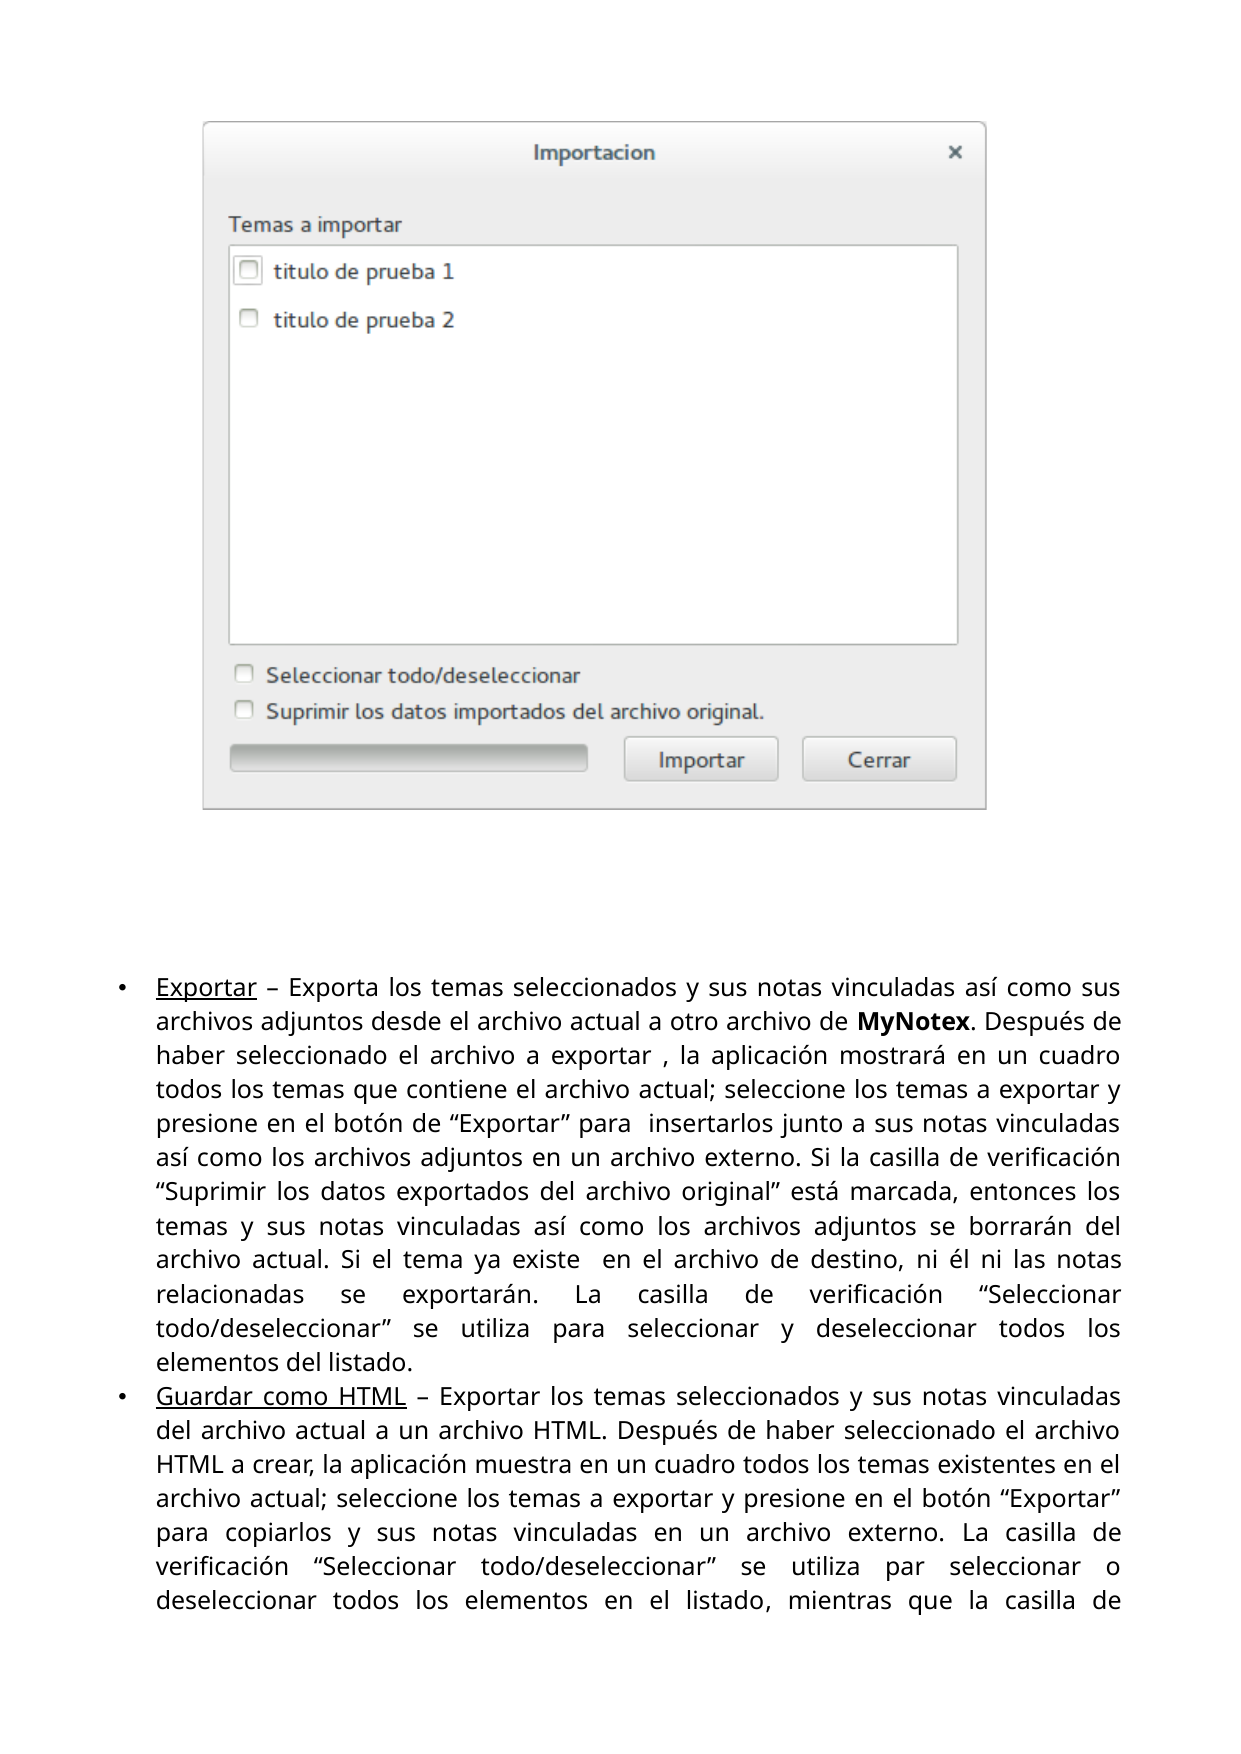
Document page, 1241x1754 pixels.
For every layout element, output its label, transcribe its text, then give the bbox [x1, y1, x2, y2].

list Guardar como HTML – Exportar los temas seleccionados y sus notas vinculadas del archivo actual a un archivo HTML. Después de haber seleccionado el archivo HTML a crear, la aplicación muestra en un cuadro todos los temas existentes en el archivo actual; seleccione los temas a exportar y presione en el botón “Exportar” para copiarlos y sus notas vinculadas en un archivo externo. La casilla de verificación “Seleccionar todo/deseleccionar” se utiliza par seleccionar o deseleccionar todos los elementos en el listado, mientras que la casilla de [118, 1378, 1122, 1617]
list Exportar – Exporta los temas seleccionados y sus notas vinculadas así como sus archivos adjuntos desde el archivo actual a otro archivo de MyNotex. Después de haber seleccionado el archivo a exportar , la aplicación mostrará en un cuadro todos los temas que contiene el archivo actual; seleccione los temas a exportar y presione en el botón de “Exportar” para insertarlos junto a sus notas vinculadas así como los archivos adjuntos en un archivo externo. Si la casilla de verificación “Suprimir los datos exportados del archivo original” está marcada, entonces los temas y sus notas vinculadas así como los archivos adjuntos se borrarán del archivo actual. Si el tema ya existe en el archivo de destino, ni él ni las notas relacionadas se exportarán. La casilla de verificación “Seleccionar todo/deseleccionar” se utiliza para seleccionar y deseleccionar todos los elementos del listado. [118, 970, 1122, 1378]
picture [202, 121, 987, 810]
